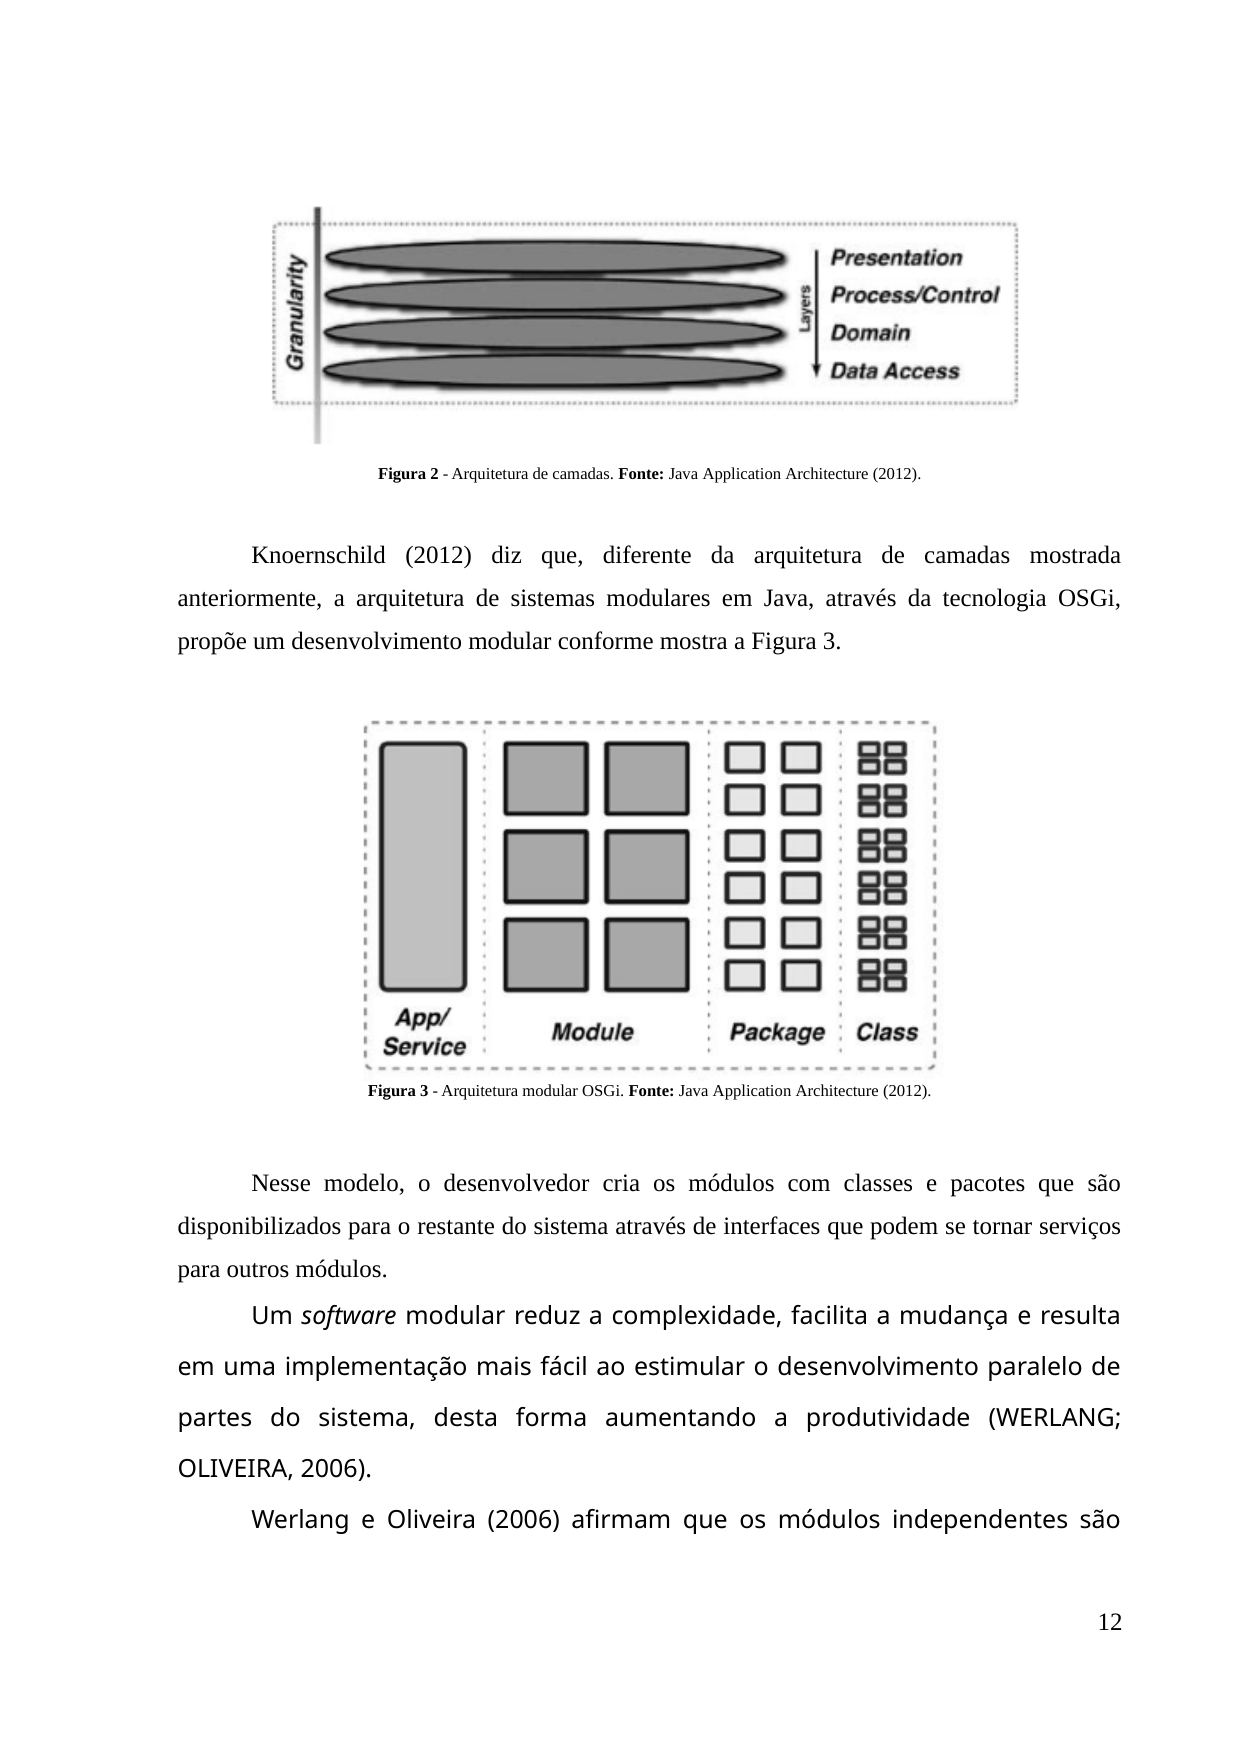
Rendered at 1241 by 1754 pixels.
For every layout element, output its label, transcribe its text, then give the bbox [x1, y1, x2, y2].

picture [355, 712, 944, 1081]
picture [230, 177, 1070, 464]
text Nesse modelo, o desenvolvedor cria os módulos com classes e pacotes que são disponibilizados para o restante do sistema através de interfaces que podem se tornar serviços para outros módulos. [177, 1168, 1122, 1283]
text Um software modular reduz a complexidade, facilita a mudança e resulta em uma implementação mais fácil ao estimular o desenvolvimento paralelo de partes do sistema, desta forma aumentando a produtividade (WERLANG; OLIVEIRA, 2006). [177, 1297, 1122, 1485]
text Figura 2 - Arquitetura de camadas. Fonte: Java Application Architecture (2012). [230, 464, 1069, 483]
text Knoernschild (2012) diz que, diferente da arquitetura de camadas mostrada anteriormente, a arquitetura de sistemas modulares em Java, através da tecnologia OSGi, propõe um desenvolvimento modular conforme mostra a Figura 3. [177, 540, 1122, 655]
text Werlang e Oliveira (2006) afirmam que os módulos independentes são [177, 1502, 1122, 1536]
text Figura 3 - Arquitetura modular OSGi. Fonte: Java Application Architecture (2012). [361, 1081, 939, 1099]
